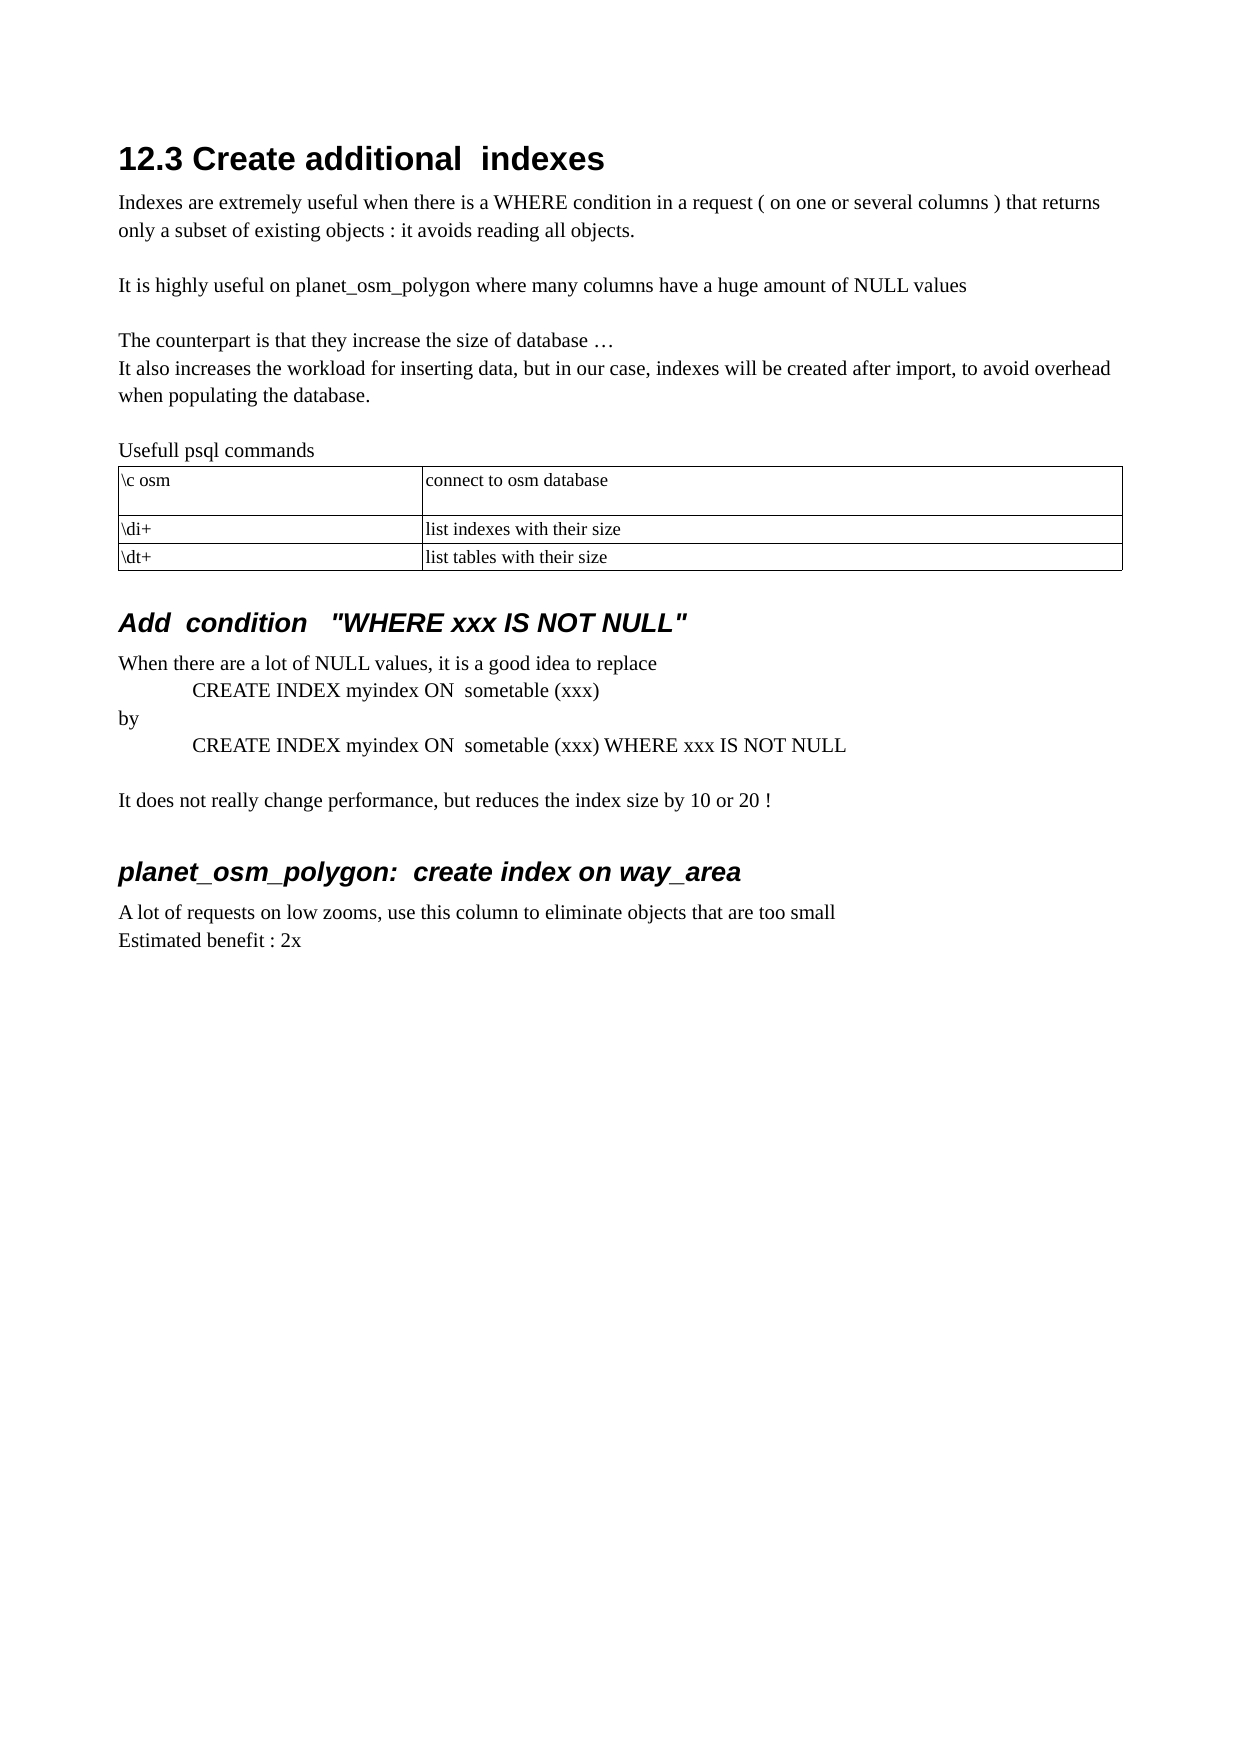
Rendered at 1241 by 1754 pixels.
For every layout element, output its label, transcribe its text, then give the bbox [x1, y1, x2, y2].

text Estimated benefit : 2x [118, 927, 1122, 952]
text Usefull psql commands [118, 438, 1122, 462]
subtitle Add condition "WHERE xxx IS NOT NULL" [118, 607, 1122, 638]
text CREATE INDEX myindex ON sometable (xxx) [118, 678, 1122, 702]
text CREATE INDEX myindex ON sometable (xxx) WHERE xxx IS NOT NULL [118, 733, 1122, 757]
text Indexes are extremely useful when there is a WHERE condition in a request ( on one or several columns ) that returns only a subset of existing objects : it avoids reading all objects. [118, 190, 1122, 242]
table_cell \dt+ [119, 544, 422, 570]
table_cell list tables with their size [423, 544, 1122, 570]
table_cell \di+ [119, 516, 422, 542]
text When there are a lot of NULL values, it is a good idea to replace [118, 650, 1122, 674]
subtitle Create additional indexes [118, 139, 1122, 177]
text The counterpart is that they increase the size of database … It also increases the workload for inserting data, but in our case, indexes will be created after import, to avoid overhead when populating the database. [118, 328, 1122, 407]
subtitle planet_osm_polygon: create index on way_area [118, 856, 1122, 887]
text by [118, 706, 1122, 730]
table_header \c osm [119, 467, 422, 515]
text A lot of requests on low zooms, use this column to eliminate objects that are too small [118, 900, 1122, 924]
table_cell list indexes with their size [423, 516, 1122, 542]
text It does not really change performance, but reduces the index size by 10 or 20 ! [118, 788, 1122, 812]
text It is highly useful on planet_osm_polygon where many columns have a huge amount of NULL values [118, 273, 1122, 297]
table_header connect to osm database [423, 467, 1122, 515]
